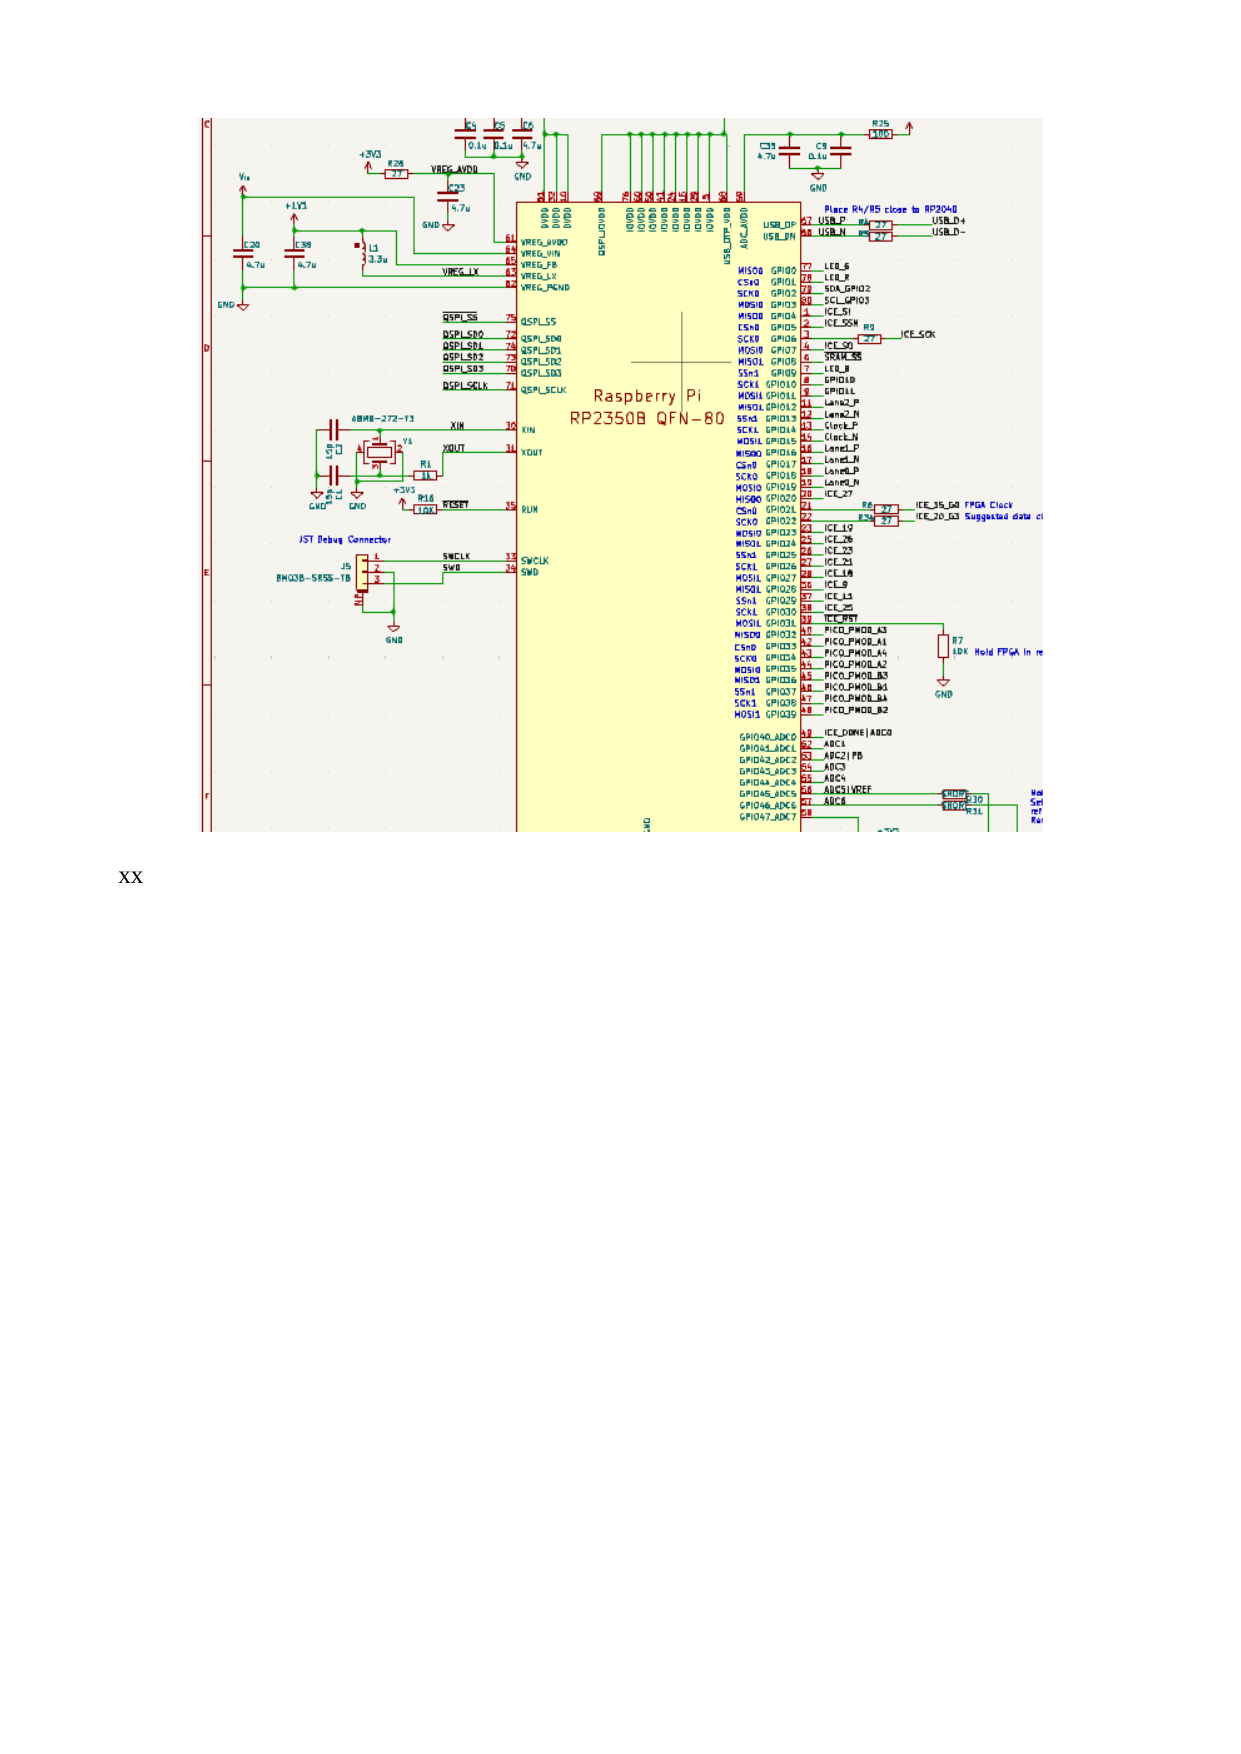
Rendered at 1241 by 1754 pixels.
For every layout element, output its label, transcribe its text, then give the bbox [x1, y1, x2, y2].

picture [197, 118, 1043, 832]
text xx [118, 861, 1122, 889]
